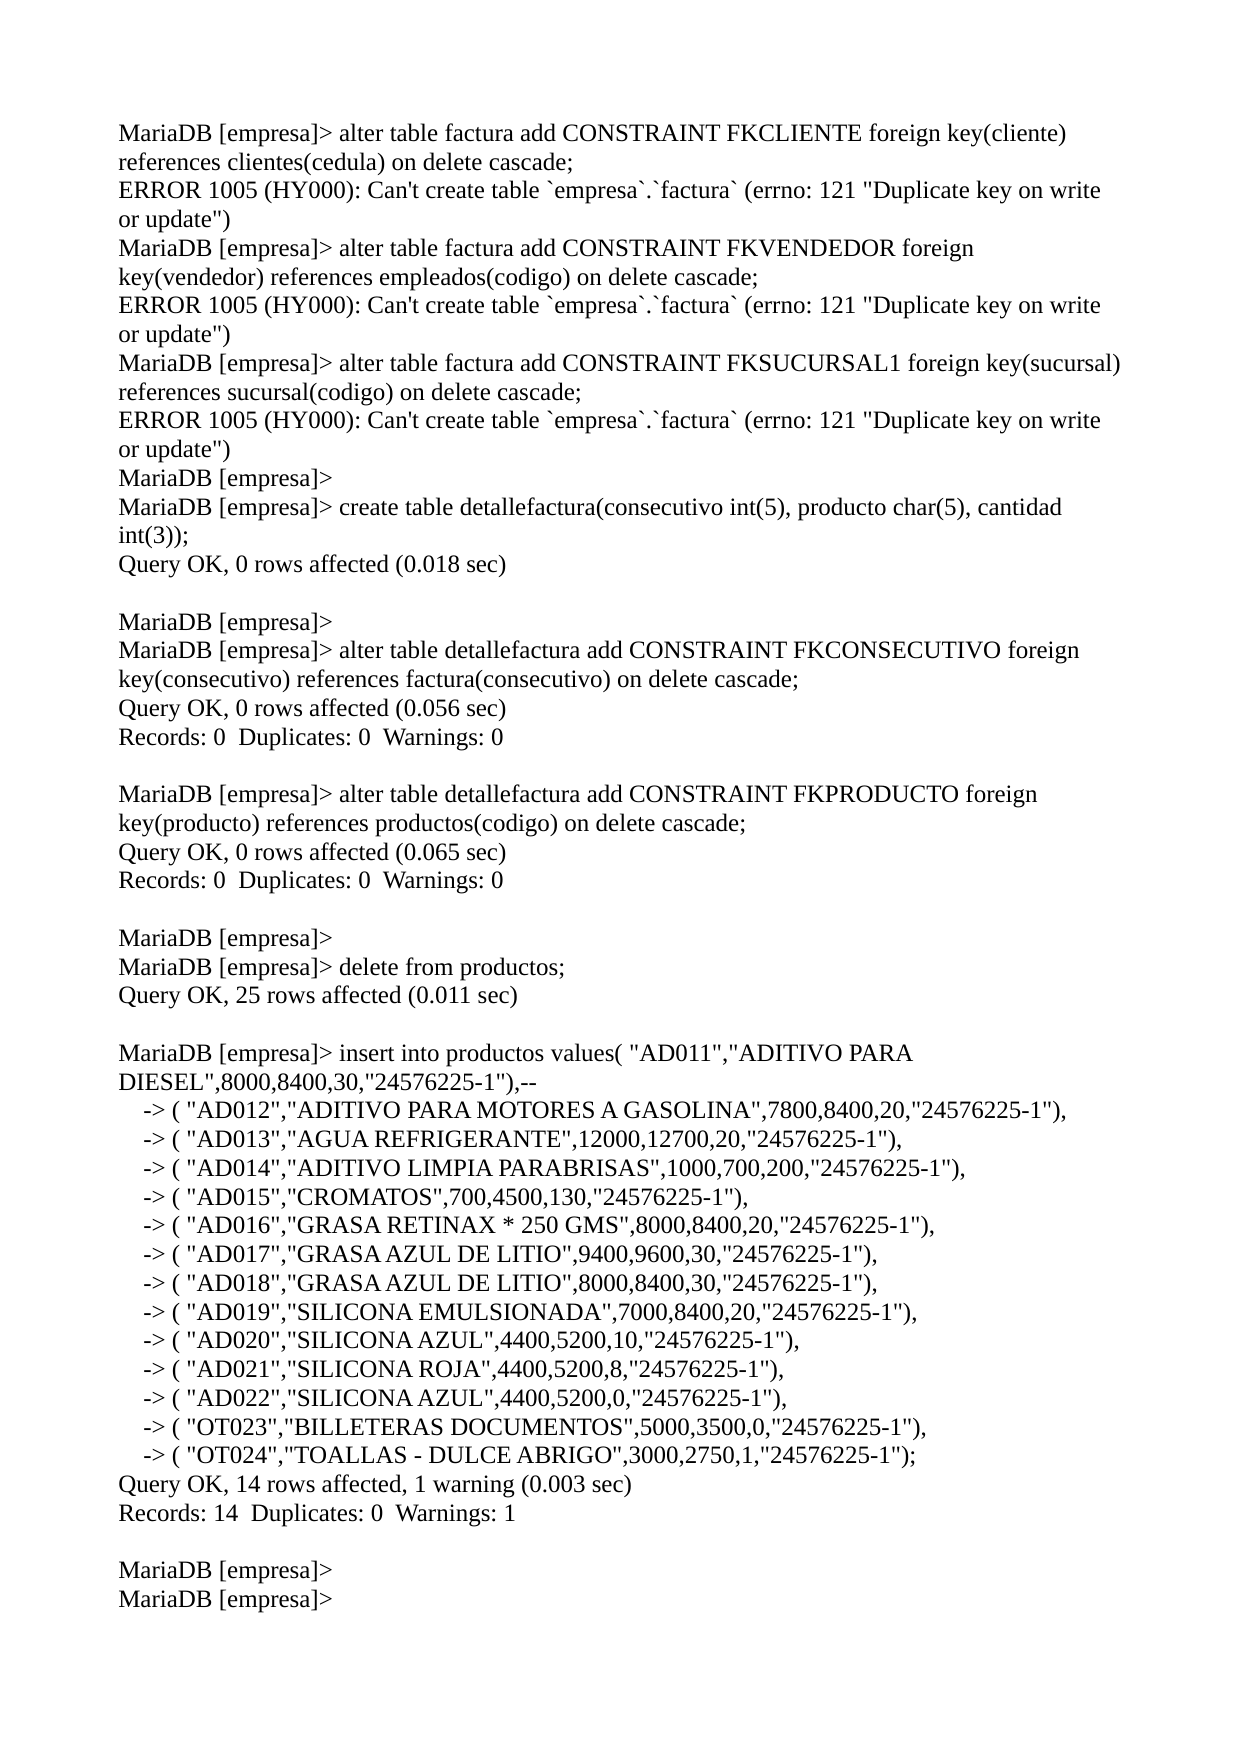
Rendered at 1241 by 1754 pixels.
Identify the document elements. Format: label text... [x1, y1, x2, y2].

text -> ( "AD017","GRASA AZUL DE LITIO",9400,9600,30,"24576225-1"), [118, 1239, 1122, 1268]
text -> ( "AD014","ADITIVO LIMPIA PARABRISAS",1000,700,200,"24576225-1"), [118, 1153, 1122, 1182]
text MariaDB [empresa]> alter table detallefactura add CONSTRAINT FKCONSECUTIVO foreign key(consecutivo) references factura(consecutivo) on delete cascade; [118, 636, 1122, 693]
text ERROR 1005 (HY000): Can't create table `empresa`.`factura` (errno: 121 "Duplicate key on write or update") [118, 176, 1122, 233]
text -> ( "AD016","GRASA RETINAX * 250 GMS",8000,8400,20,"24576225-1"), [118, 1211, 1122, 1239]
text MariaDB [empresa]> alter table factura add CONSTRAINT FKSUCURSAL1 foreign key(sucursal) references sucursal(codigo) on delete cascade; [118, 348, 1122, 406]
text MariaDB [empresa]> create table detallefactura(consecutivo int(5), producto char(5), cantidad int(3)); [118, 492, 1122, 549]
text MariaDB [empresa]> [118, 1556, 1122, 1584]
text -> ( "AD012","ADITIVO PARA MOTORES A GASOLINA",7800,8400,20,"24576225-1"), [118, 1096, 1122, 1124]
text -> ( "AD015","CROMATOS",700,4500,130,"24576225-1"), [118, 1182, 1122, 1211]
text Query OK, 0 rows affected (0.065 sec) [118, 837, 1122, 866]
text -> ( "AD020","SILICONA AZUL",4400,5200,10,"24576225-1"), [118, 1326, 1122, 1354]
text -> ( "AD018","GRASA AZUL DE LITIO",8000,8400,30,"24576225-1"), [118, 1268, 1122, 1297]
text -> ( "OT023","BILLETERAS DOCUMENTOS",5000,3500,0,"24576225-1"), [118, 1412, 1122, 1441]
text MariaDB [empresa]> [118, 607, 1122, 636]
text -> ( "AD022","SILICONA AZUL",4400,5200,0,"24576225-1"), [118, 1383, 1122, 1412]
text MariaDB [empresa]> [118, 923, 1122, 952]
text Query OK, 0 rows affected (0.056 sec) [118, 693, 1122, 722]
text -> ( "AD021","SILICONA ROJA",4400,5200,8,"24576225-1"), [118, 1354, 1122, 1383]
text ERROR 1005 (HY000): Can't create table `empresa`.`factura` (errno: 121 "Duplicate key on write or update") [118, 291, 1122, 348]
text -> ( "OT024","TOALLAS - DULCE ABRIGO",3000,2750,1,"24576225-1"); [118, 1441, 1122, 1469]
text MariaDB [empresa]> alter table factura add CONSTRAINT FKVENDEDOR foreign key(vendedor) references empleados(codigo) on delete cascade; [118, 233, 1122, 291]
text Records: 14 Duplicates: 0 Warnings: 1 [118, 1498, 1122, 1527]
text Query OK, 0 rows affected (0.018 sec) [118, 549, 1122, 578]
text MariaDB [empresa]> insert into productos values( "AD011","ADITIVO PARA DIESEL",8000,8400,30,"24576225-1"),-- [118, 1038, 1122, 1096]
text Query OK, 25 rows affected (0.011 sec) [118, 981, 1122, 1009]
text -> ( "AD019","SILICONA EMULSIONADA",7000,8400,20,"24576225-1"), [118, 1297, 1122, 1326]
text MariaDB [empresa]> [118, 1584, 1122, 1613]
text Records: 0 Duplicates: 0 Warnings: 0 [118, 866, 1122, 894]
text MariaDB [empresa]> [118, 463, 1122, 492]
text ERROR 1005 (HY000): Can't create table `empresa`.`factura` (errno: 121 "Duplicate key on write or update") [118, 406, 1122, 463]
text Query OK, 14 rows affected, 1 warning (0.003 sec) [118, 1469, 1122, 1498]
text MariaDB [empresa]> alter table detallefactura add CONSTRAINT FKPRODUCTO foreign key(producto) references productos(codigo) on delete cascade; [118, 779, 1122, 837]
text MariaDB [empresa]> alter table factura add CONSTRAINT FKCLIENTE foreign key(cliente) references clientes(cedula) on delete cascade; [118, 118, 1122, 176]
text -> ( "AD013","AGUA REFRIGERANTE",12000,12700,20,"24576225-1"), [118, 1124, 1122, 1153]
text MariaDB [empresa]> delete from productos; [118, 952, 1122, 981]
text Records: 0 Duplicates: 0 Warnings: 0 [118, 722, 1122, 751]
